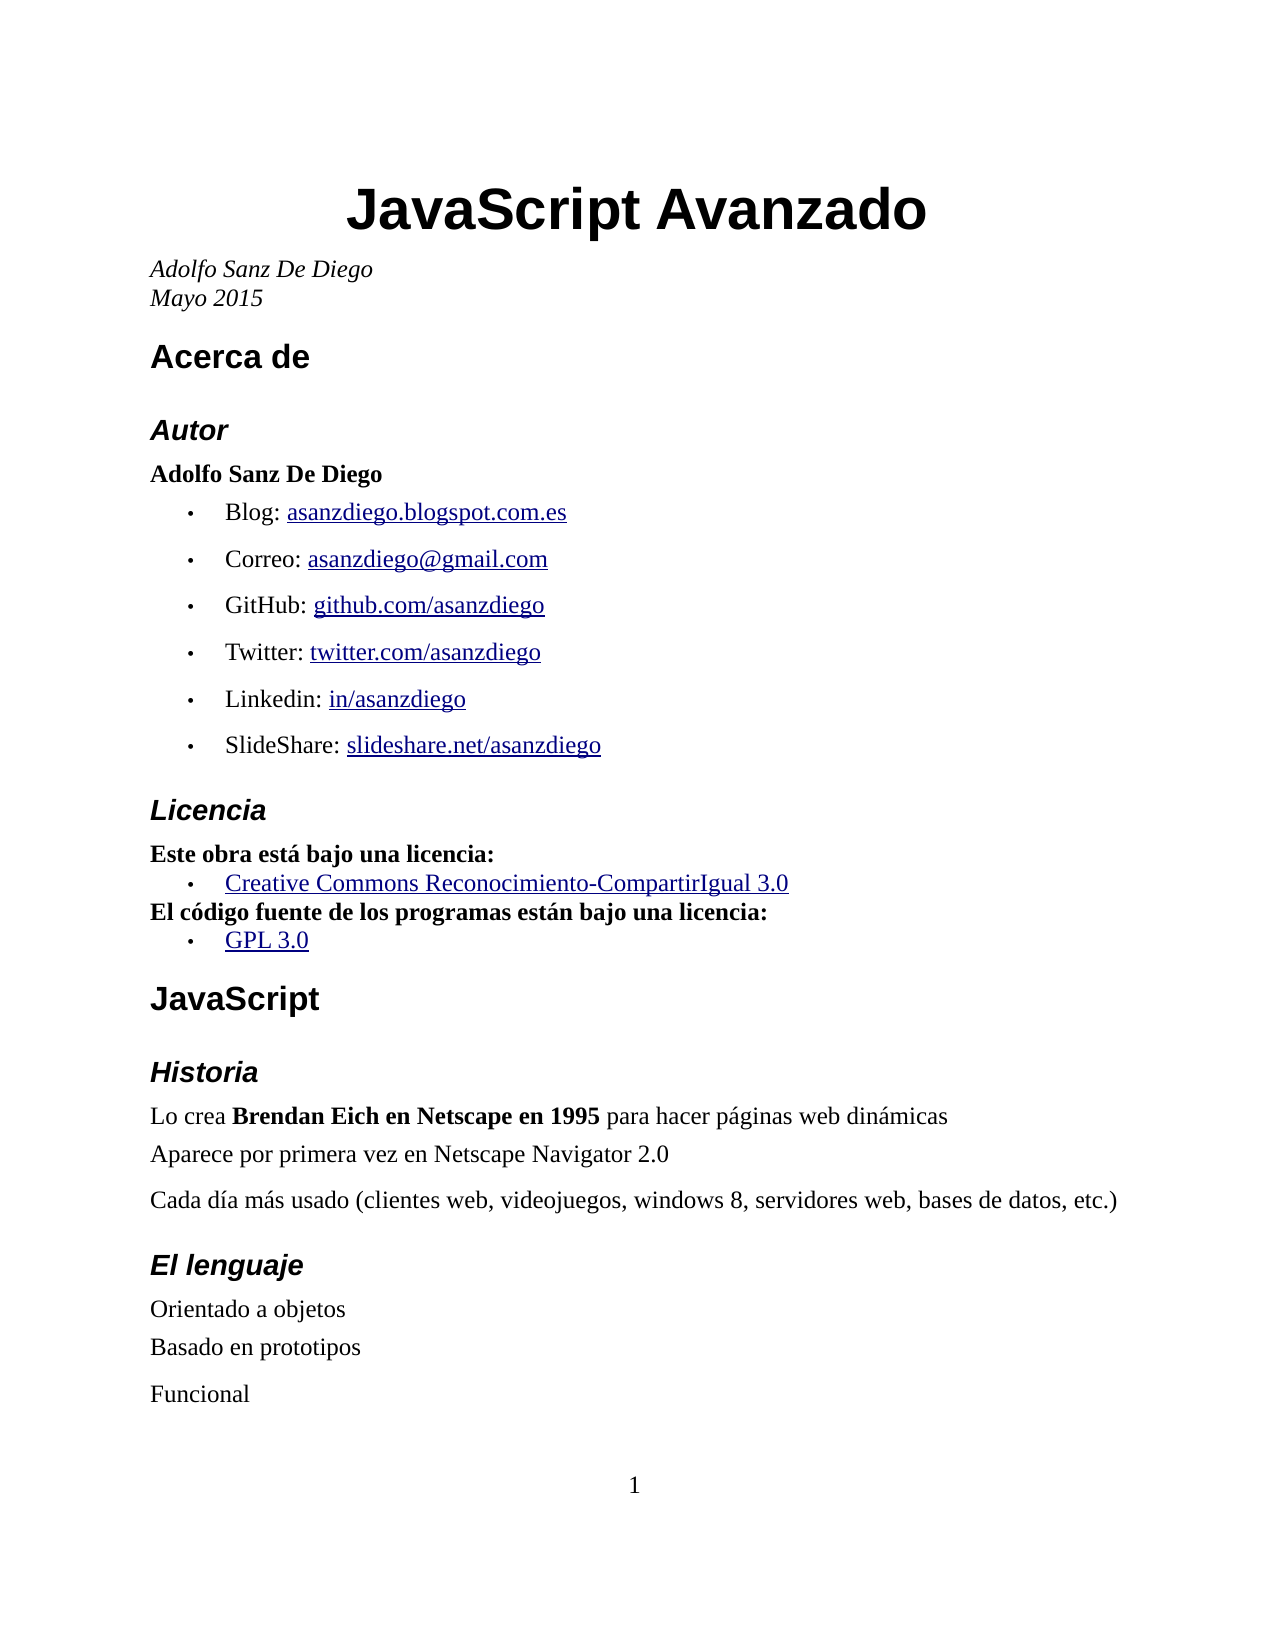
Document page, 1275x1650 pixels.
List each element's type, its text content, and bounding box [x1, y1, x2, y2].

subtitle Licencia [150, 793, 1125, 827]
text Funcional [150, 1379, 1125, 1407]
list Correo: asanzdiego@gmail.com [187, 544, 1125, 572]
title JavaScript Avanzado [150, 175, 1125, 242]
text Lo crea Brendan Eich en Netscape en 1995 para hacer páginas web dinámicas [150, 1101, 1125, 1130]
text Basado en prototipos [150, 1332, 1125, 1361]
subtitle El lenguaje [150, 1248, 1125, 1282]
text Cada día más usado (clientes web, videojuegos, windows 8, servidores web, bases de datos, etc.) [150, 1186, 1125, 1214]
text Este obra está bajo una licencia: [150, 839, 1125, 868]
text Orientado a objetos [150, 1294, 1125, 1323]
subtitle Acerca de [150, 337, 1125, 376]
subtitle Autor [150, 413, 1125, 447]
list SlideShare: slideshare.net/asanzdiego [187, 730, 1125, 759]
list Twitter: twitter.com/asanzdiego [187, 637, 1125, 666]
text Mayo 2015 [150, 283, 1125, 312]
subtitle JavaScript [150, 979, 1125, 1018]
list Linkedin: in/asanzdiego [187, 684, 1125, 712]
text Adolfo Sanz De Diego [150, 254, 1125, 283]
list GPL 3.0 [187, 925, 1125, 954]
list GitHub: github.com/asanzdiego [187, 590, 1125, 619]
list Blog: asanzdiego.blogspot.com.es [187, 497, 1125, 526]
text El código fuente de los programas están bajo una licencia: [150, 897, 1125, 925]
list Creative Commons Reconocimiento-CompartirIgual 3.0 [187, 868, 1125, 897]
subtitle Historia [150, 1055, 1125, 1089]
text Adolfo Sanz De Diego [150, 459, 1125, 488]
text Aparece por primera vez en Netscape Navigator 2.0 [150, 1139, 1125, 1168]
